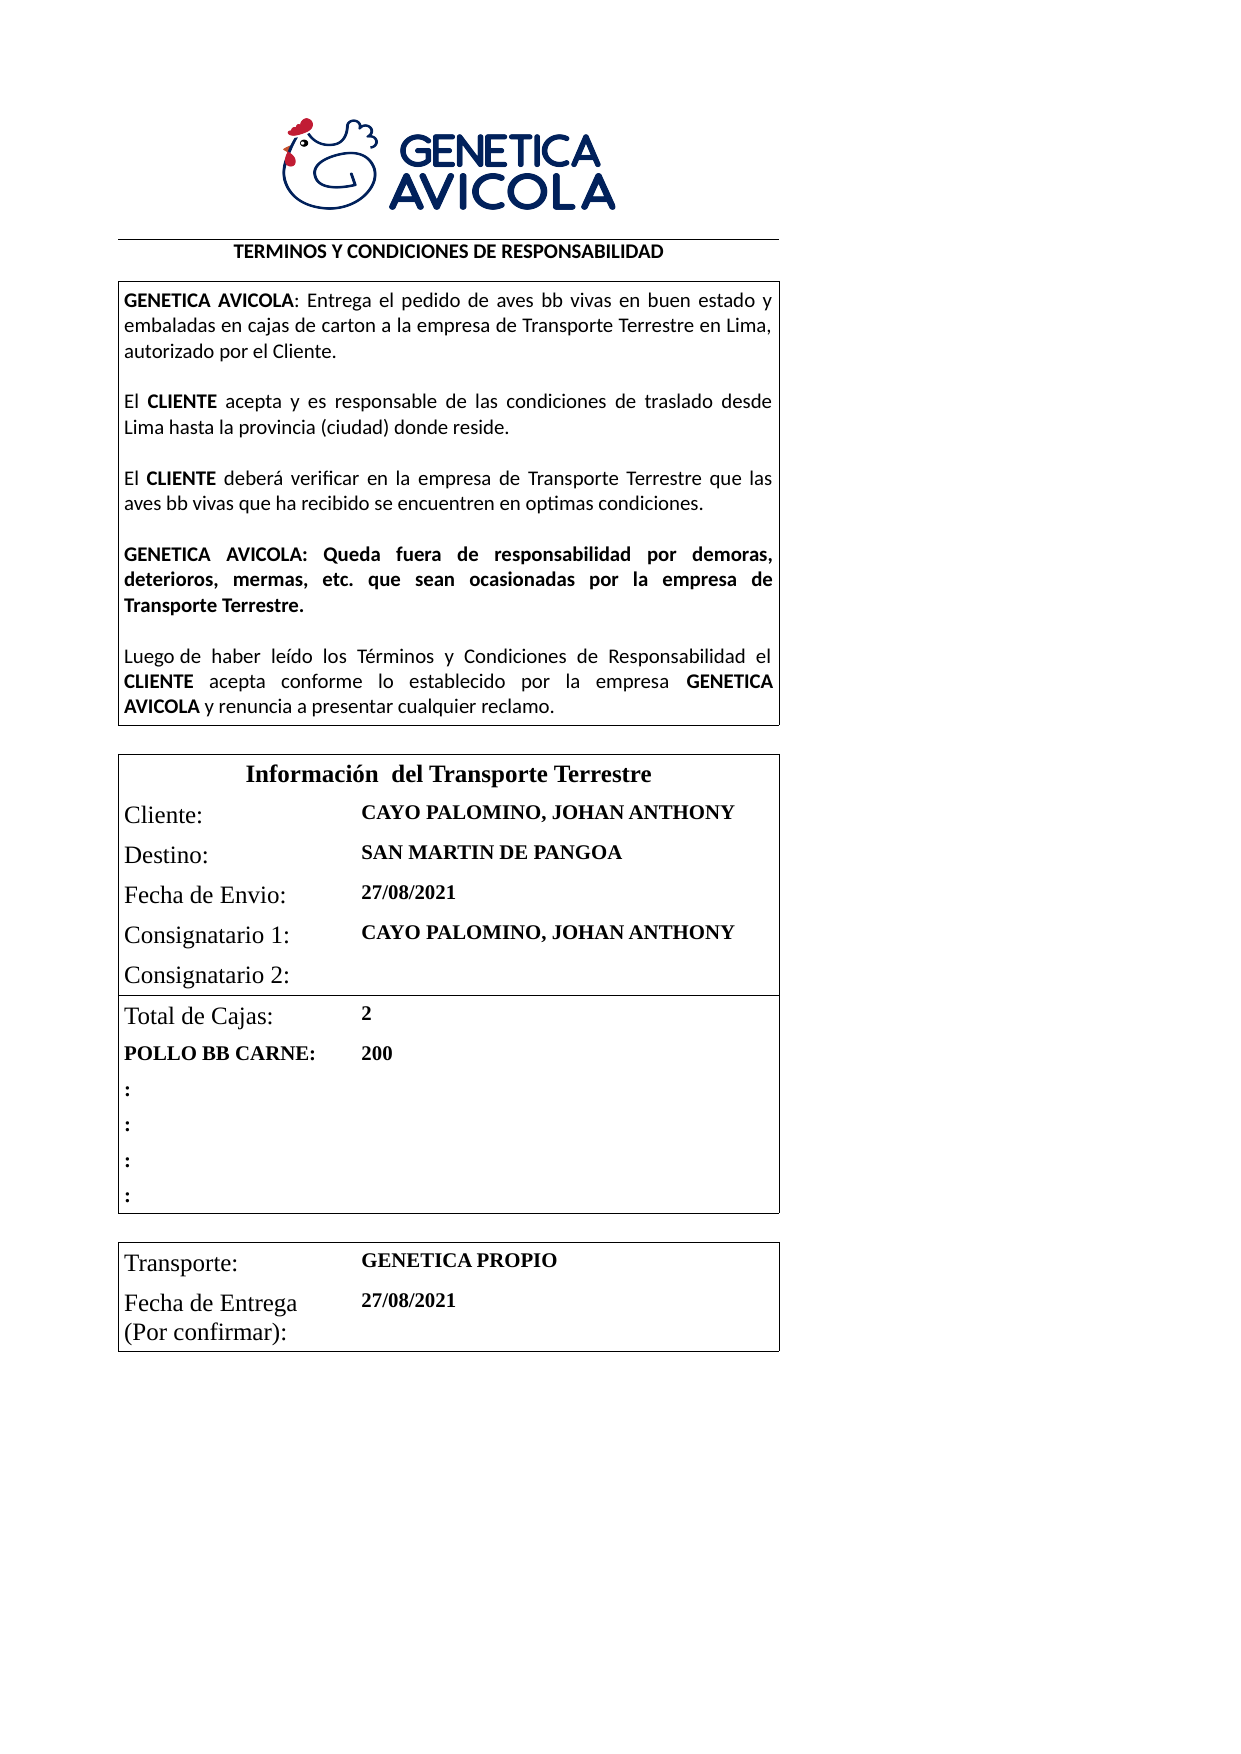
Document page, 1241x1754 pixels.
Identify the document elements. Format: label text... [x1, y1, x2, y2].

picture [282, 118, 616, 210]
table_header Información del Transporte Terrestre [119, 755, 779, 794]
table_cell 200 [356, 1035, 779, 1071]
table_cell Transporte: [119, 1243, 356, 1282]
table_header TERMINOS Y CONDICIONES DE RESPONSABILIDAD [118, 240, 779, 281]
table_cell [356, 1214, 779, 1242]
table_cell Destino: [119, 834, 356, 874]
table_cell [356, 955, 779, 995]
table_cell CAYO PALOMINO, JOHAN ANTHONY [356, 915, 779, 955]
table_cell Fecha de Envio: [119, 874, 356, 914]
table_cell [118, 1214, 356, 1242]
table_cell Cliente: [119, 794, 356, 834]
table_cell [356, 1071, 779, 1106]
table_cell : [119, 1106, 356, 1142]
table_cell Consignatario 2: [119, 955, 356, 995]
table_cell : [119, 1178, 356, 1213]
table_cell Fecha de Entrega (Por confirmar): [119, 1282, 356, 1351]
table_cell 27/08/2021 [356, 874, 779, 914]
table_cell [356, 1106, 779, 1142]
table_cell : [119, 1071, 356, 1106]
table_cell SAN MARTIN DE PANGOA [356, 834, 779, 874]
table_cell [356, 1178, 779, 1213]
table_cell : [119, 1142, 356, 1177]
table_cell CAYO PALOMINO, JOHAN ANTHONY [356, 794, 779, 834]
table_cell 27/08/2021 [356, 1282, 779, 1351]
table_cell GENETICA AVICOLA: Entrega el pedido de aves bb vivas en buen estado y embaladas en cajas de carton a la empresa de Transporte Terrestre en Lima, autorizado por el Cliente. El CLIENTE acepta y es responsable de las condiciones de traslado desde Lima hasta la provincia (ciudad) donde reside. El CLIENTE deberá verificar en la empresa de Transporte Terrestre que las aves bb vivas que ha recibido se encuentren en optimas condiciones. GENETICA AVICOLA: Queda fuera de responsabilidad por demoras, deterioros, mermas, etc. que sean ocasionadas por la empresa de Transporte Terrestre. Luego de haber leído los Términos y Condiciones de Responsabilidad el CLIENTE acepta conforme lo establecido por la empresa GENETICA AVICOLA y renuncia a presentar cualquier reclamo. [119, 282, 779, 725]
table_cell Total de Cajas: [119, 996, 356, 1035]
table_cell GENETICA PROPIO [356, 1243, 779, 1282]
table_cell Consignatario 1: [119, 915, 356, 955]
table_cell [356, 1142, 779, 1177]
table_cell POLLO BB CARNE: [119, 1035, 356, 1071]
table_cell 2 [356, 996, 779, 1035]
